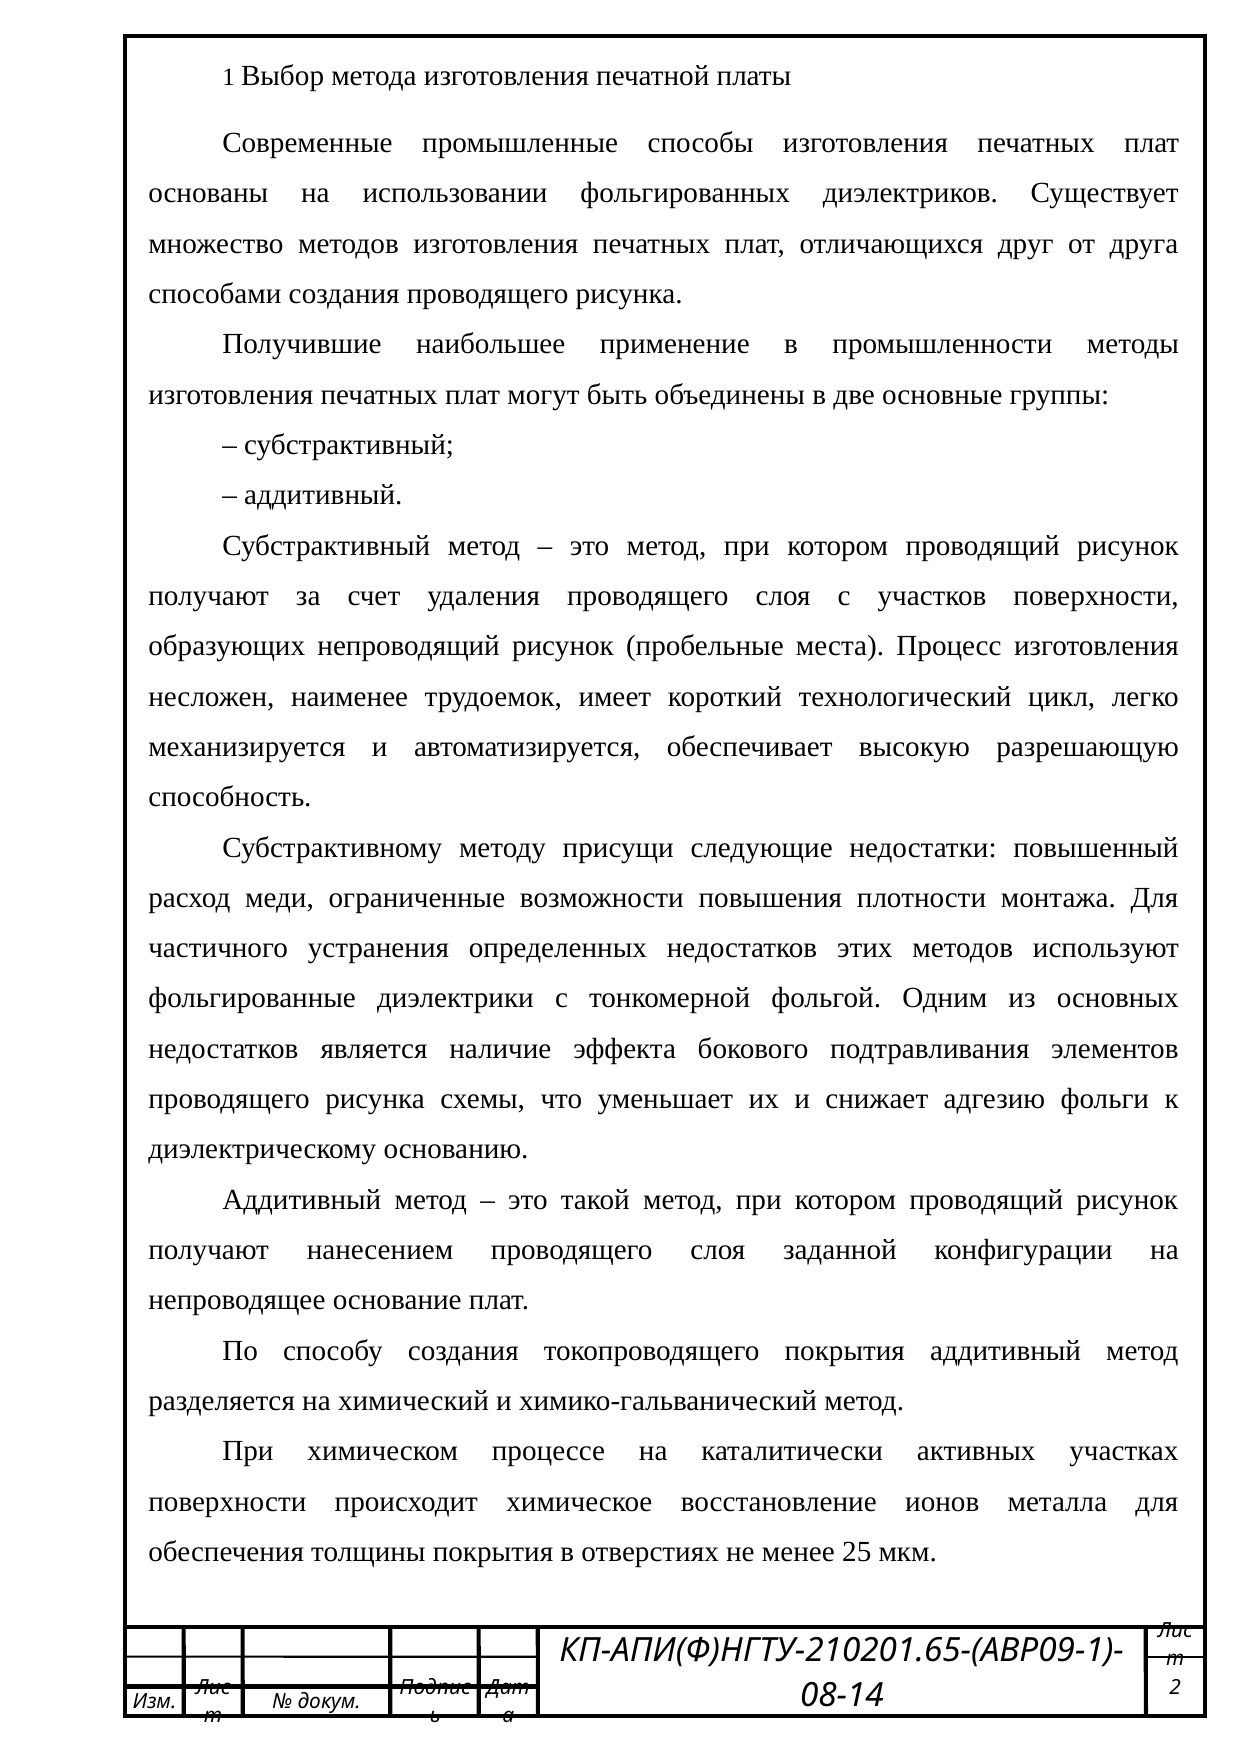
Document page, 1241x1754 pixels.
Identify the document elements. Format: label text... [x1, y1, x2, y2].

text По способу создания токопроводящего покрытия аддитивный метод разделяется на химический и химико-гальванический метод. [148, 1333, 1179, 1417]
text – аддитивный. [148, 477, 1179, 511]
text Субстрактивному методу присущи следующие недостатки: повышенный расход меди, ограниченные возможности повышения плотности монтажа. Для частичного устранения определенных недостатков этих методов используют фольгированные диэлектрики с тонкомерной фольгой. Одним из основных недостатков является наличие эффекта бокового подтравливания элементов проводящего рисунка схемы, что уменьшает их и снижает адгезию фольги к диэлектрическому основанию. [148, 830, 1179, 1165]
text Получившие наибольшее применение в промышленности методы изготовления печатных плат могут быть объединены в две основные группы: [148, 327, 1179, 410]
text 1 Выбор метода изготовления печатной платы [148, 58, 1179, 92]
text Современные промышленные способы изготовления печатных плат основаны на использовании фольгированных диэлектриков. Существует множество методов изготовления печатных плат, отличающихся друг от друга способами создания проводящего рисунка. [148, 125, 1179, 310]
text Субстрактивный метод – это метод, при котором проводящий рисунок получают за счет удаления проводящего слоя с участков поверхности, образующих непроводящий рисунок (пробельные места). Процесс изготовления несложен, наименее трудоемок, имеет короткий технологический цикл, легко механизируется и автоматизируется, обеспечивает высокую разрешающую способность. [148, 528, 1179, 813]
text – субстрактивный; [148, 427, 1179, 461]
text При химическом процессе на каталитически активных участках поверхности происходит химическое восстановление ионов металла для обеспечения толщины покрытия в отверстиях не менее 25 мкм. [148, 1433, 1179, 1568]
text Аддитивный метод – это такой метод, при котором проводящий рисунок получают нанесением проводящего слоя заданной конфигурации на непроводящее основание плат. [148, 1182, 1179, 1316]
